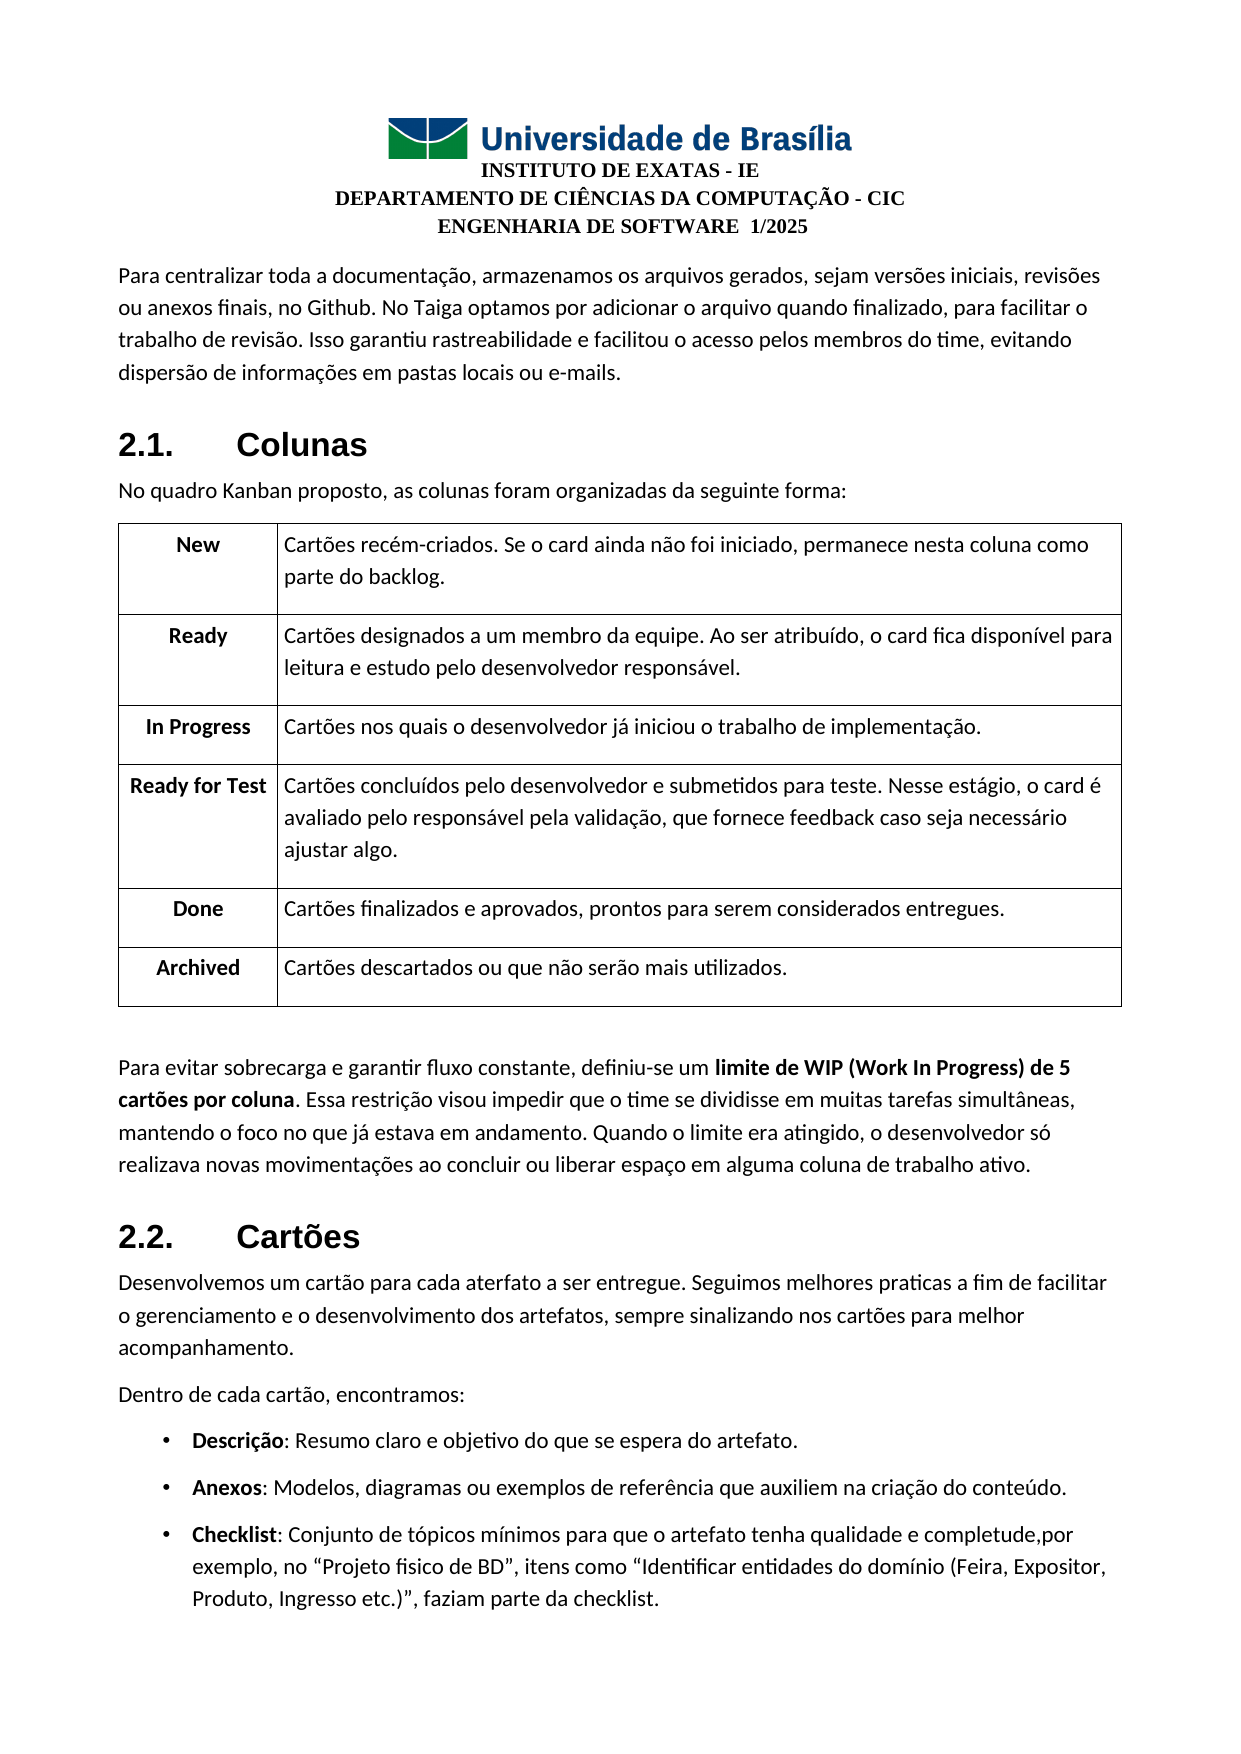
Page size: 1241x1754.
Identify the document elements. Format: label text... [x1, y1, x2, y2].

table_cell Ready for Test [119, 765, 277, 888]
list Checklist: Conjunto de tópicos mínimos para que o artefato tenha qualidade e completude,por exemplo, no “Projeto fisico de BD”, itens como “Identificar entidades do domínio (Feira, Expositor, Produto, Ingresso etc.)”, faziam parte da checklist. [162, 1520, 1122, 1612]
table_cell Cartões descartados ou que não serão mais utilizados. [278, 948, 1121, 1006]
list Anexos: Modelos, diagramas ou exemplos de referência que auxiliem na criação do conteúdo. [162, 1473, 1122, 1501]
text Para evitar sobrecarga e garantir fluxo constante, definiu-se um limite de WIP (Work In Progress) de 5 cartões por coluna. Essa restrição visou impedir que o time se dividisse em muitas tarefas simultâneas, mantendo o foco no que já estava em andamento. Quando o limite era atingido, o desenvolvedor só realizava novas movimentações ao concluir ou liberar espaço em alguma coluna de trabalho ativo. [118, 1053, 1122, 1178]
subtitle Colunas [118, 425, 1122, 464]
table_cell Cartões concluídos pelo desenvolvedor e submetidos para teste. Nesse estágio, o card é avaliado pelo responsável pela validação, que fornece feedback caso seja necessário ajustar algo. [278, 765, 1121, 888]
text No quadro Kanban proposto, as colunas foram organizadas da seguinte forma: [118, 476, 1122, 504]
table_cell Done [119, 889, 277, 947]
table_cell Cartões nos quais o desenvolvedor já iniciou o trabalho de implementação. [278, 706, 1121, 764]
list Descrição: Resumo claro e objetivo do que se espera do artefato. [162, 1426, 1122, 1454]
table_cell Archived [119, 948, 277, 1006]
table_header Cartões recém-criados. Se o card ainda não foi iniciado, permanece nesta coluna como parte do backlog. [278, 524, 1121, 614]
table_cell Ready [119, 615, 277, 705]
table_cell In Progress [119, 706, 277, 764]
text Desenvolvemos um cartão para cada aterfato a ser entregue. Seguimos melhores praticas a fim de facilitar o gerenciamento e o desenvolvimento dos artefatos, sempre sinalizando nos cartões para melhor acompanhamento. [118, 1268, 1122, 1361]
table_cell Cartões designados a um membro da equipe. Ao ser atribuído, o card fica disponível para leitura e estudo pelo desenvolvedor responsável. [278, 615, 1121, 705]
text Para centralizar toda a documentação, armazenamos os arquivos gerados, sejam versões iniciais, revisões ou anexos finais, no Github. No Taiga optamos por adicionar o arquivo quando finalizado, para facilitar o trabalho de revisão. Isso garantiu rastreabilidade e facilitou o acesso pelos membros do time, evitando dispersão de informações em pastas locais ou e-mails. [118, 261, 1122, 386]
table_cell Cartões finalizados e aprovados, prontos para serem considerados entregues. [278, 889, 1121, 947]
table_header New [119, 524, 277, 614]
subtitle Cartões [118, 1218, 1122, 1256]
picture [388, 118, 852, 159]
text Dentro de cada cartão, encontramos: [118, 1380, 1122, 1408]
